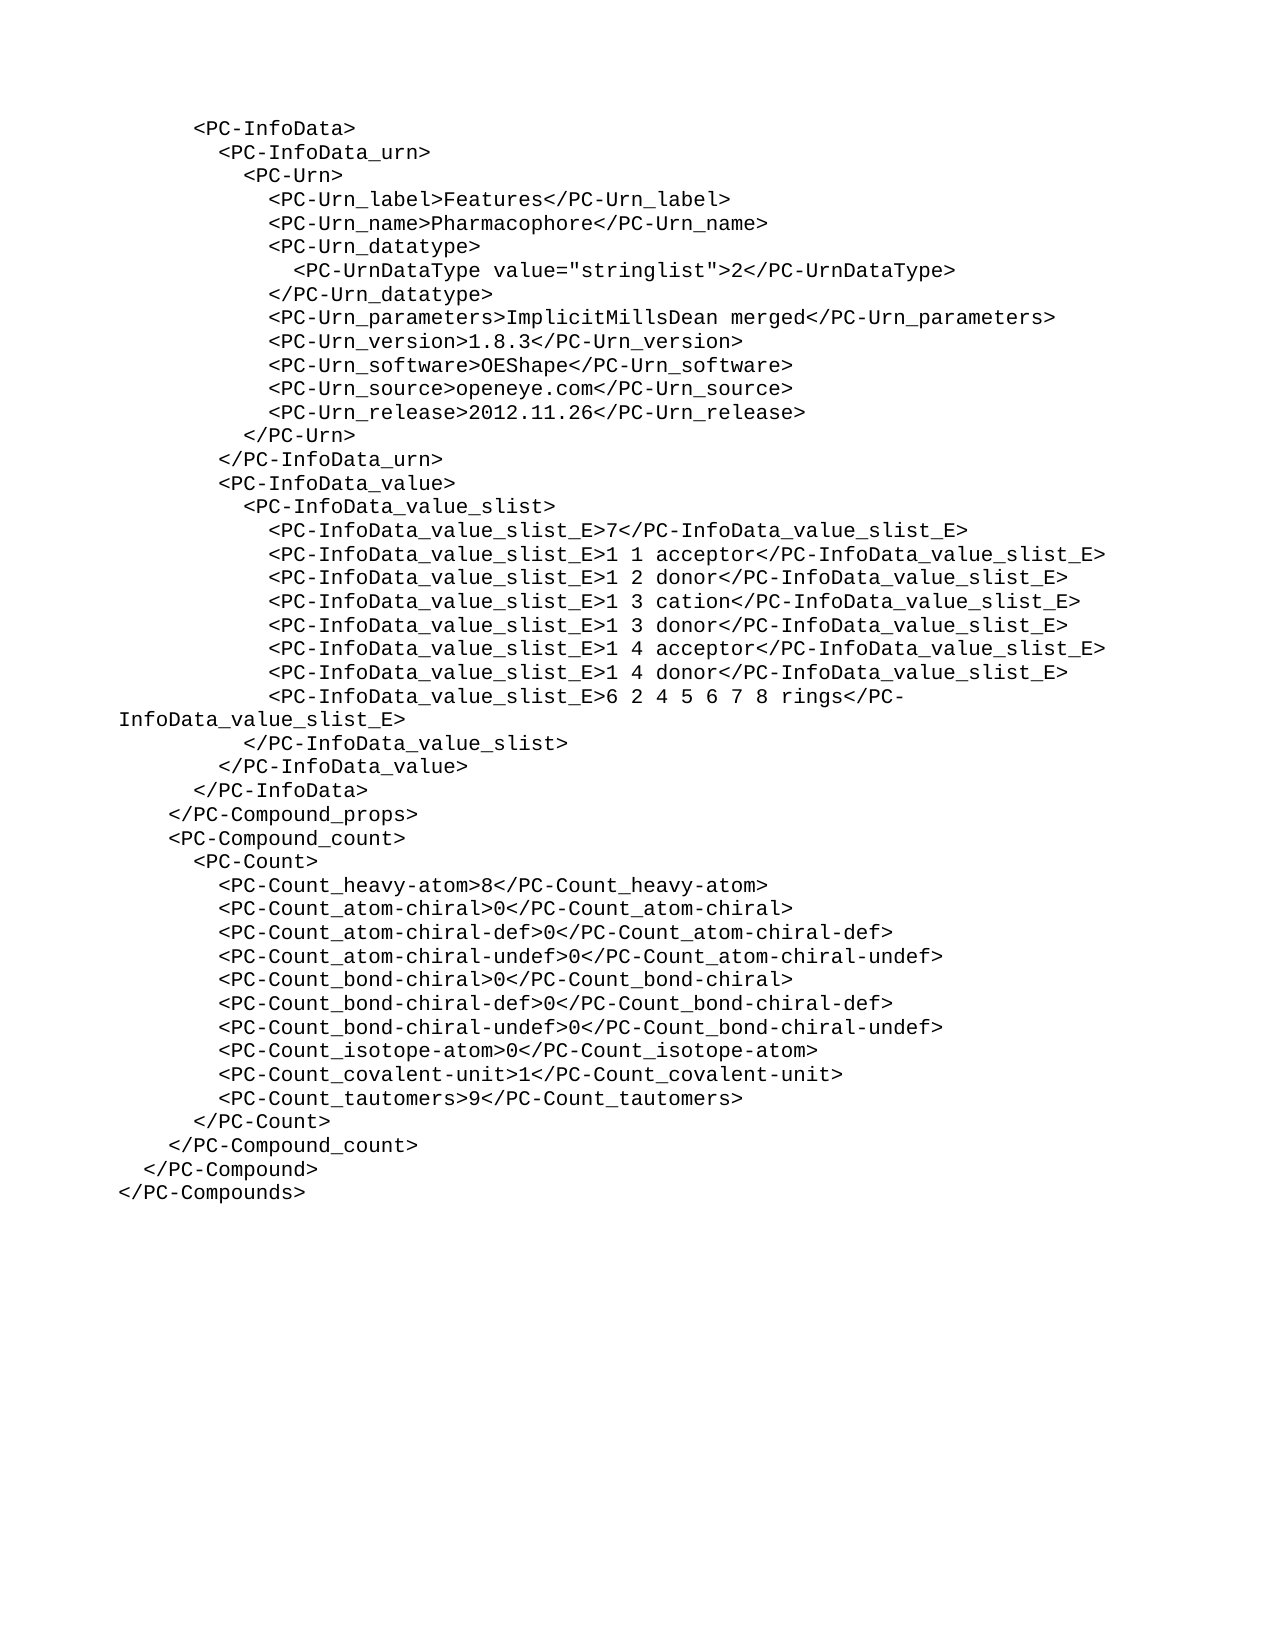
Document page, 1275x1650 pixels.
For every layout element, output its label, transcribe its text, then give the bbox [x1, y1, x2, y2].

text <PC-InfoData_value_slist_E>1 2 donor</PC-InfoData_value_slist_E> [118, 567, 1157, 591]
text <PC-UrnDataType value="stringlist">2</PC-UrnDataType> [118, 260, 1157, 284]
text <PC-InfoData_value_slist_E>1 1 acceptor</PC-InfoData_value_slist_E> [118, 544, 1157, 567]
text <PC-Urn> [118, 165, 1157, 189]
text <PC-InfoData_value> [118, 473, 1157, 496]
text <PC-Count_atom-chiral>0</PC-Count_atom-chiral> [118, 898, 1157, 922]
text </PC-InfoData_value> [118, 757, 1157, 780]
text </PC-Urn_datatype> [118, 284, 1157, 307]
text <PC-Count> [118, 851, 1157, 875]
text <PC-Compound_count> [118, 827, 1157, 851]
text <PC-Count_atom-chiral-def>0</PC-Count_atom-chiral-def> [118, 922, 1157, 946]
text <PC-Urn_source>openeye.com</PC-Urn_source> [118, 378, 1157, 402]
text <PC-InfoData> [118, 118, 1157, 142]
text </PC-InfoData_urn> [118, 449, 1157, 473]
text </PC-Compound_props> [118, 804, 1157, 827]
text </PC-Urn> [118, 426, 1157, 449]
text <PC-Count_bond-chiral>0</PC-Count_bond-chiral> [118, 969, 1157, 993]
text <PC-Urn_release>2012.11.26</PC-Urn_release> [118, 402, 1157, 426]
text <PC-Urn_label>Features</PC-Urn_label> [118, 189, 1157, 213]
text <PC-InfoData_value_slist> [118, 496, 1157, 520]
text <PC-InfoData_value_slist_E>1 3 cation</PC-InfoData_value_slist_E> [118, 591, 1157, 615]
text <PC-Count_tautomers>9</PC-Count_tautomers> [118, 1088, 1157, 1111]
text </PC-Count> [118, 1111, 1157, 1135]
text <PC-Urn_parameters>ImplicitMillsDean merged</PC-Urn_parameters> [118, 307, 1157, 331]
text <PC-InfoData_urn> [118, 142, 1157, 165]
text </PC-InfoData> [118, 780, 1157, 804]
text <PC-Urn_name>Pharmacophore</PC-Urn_name> [118, 213, 1157, 236]
text </PC-Compounds> [118, 1182, 1157, 1206]
text <PC-InfoData_value_slist_E>6 2 4 5 6 7 8 rings</PC-InfoData_value_slist_E> [118, 686, 1157, 733]
text <PC-Count_bond-chiral-def>0</PC-Count_bond-chiral-def> [118, 993, 1157, 1017]
text </PC-Compound> [118, 1158, 1157, 1182]
text <PC-Count_bond-chiral-undef>0</PC-Count_bond-chiral-undef> [118, 1017, 1157, 1040]
text <PC-InfoData_value_slist_E>1 4 acceptor</PC-InfoData_value_slist_E> [118, 638, 1157, 662]
text <PC-Urn_datatype> [118, 236, 1157, 260]
text <PC-InfoData_value_slist_E>7</PC-InfoData_value_slist_E> [118, 520, 1157, 544]
text </PC-InfoData_value_slist> [118, 733, 1157, 757]
text <PC-InfoData_value_slist_E>1 4 donor</PC-InfoData_value_slist_E> [118, 662, 1157, 686]
text </PC-Compound_count> [118, 1135, 1157, 1158]
text <PC-Count_isotope-atom>0</PC-Count_isotope-atom> [118, 1040, 1157, 1064]
text <PC-Urn_software>OEShape</PC-Urn_software> [118, 354, 1157, 378]
text <PC-Count_covalent-unit>1</PC-Count_covalent-unit> [118, 1064, 1157, 1088]
text <PC-InfoData_value_slist_E>1 3 donor</PC-InfoData_value_slist_E> [118, 615, 1157, 638]
text <PC-Count_heavy-atom>8</PC-Count_heavy-atom> [118, 875, 1157, 898]
text <PC-Urn_version>1.8.3</PC-Urn_version> [118, 331, 1157, 354]
text <PC-Count_atom-chiral-undef>0</PC-Count_atom-chiral-undef> [118, 946, 1157, 969]
